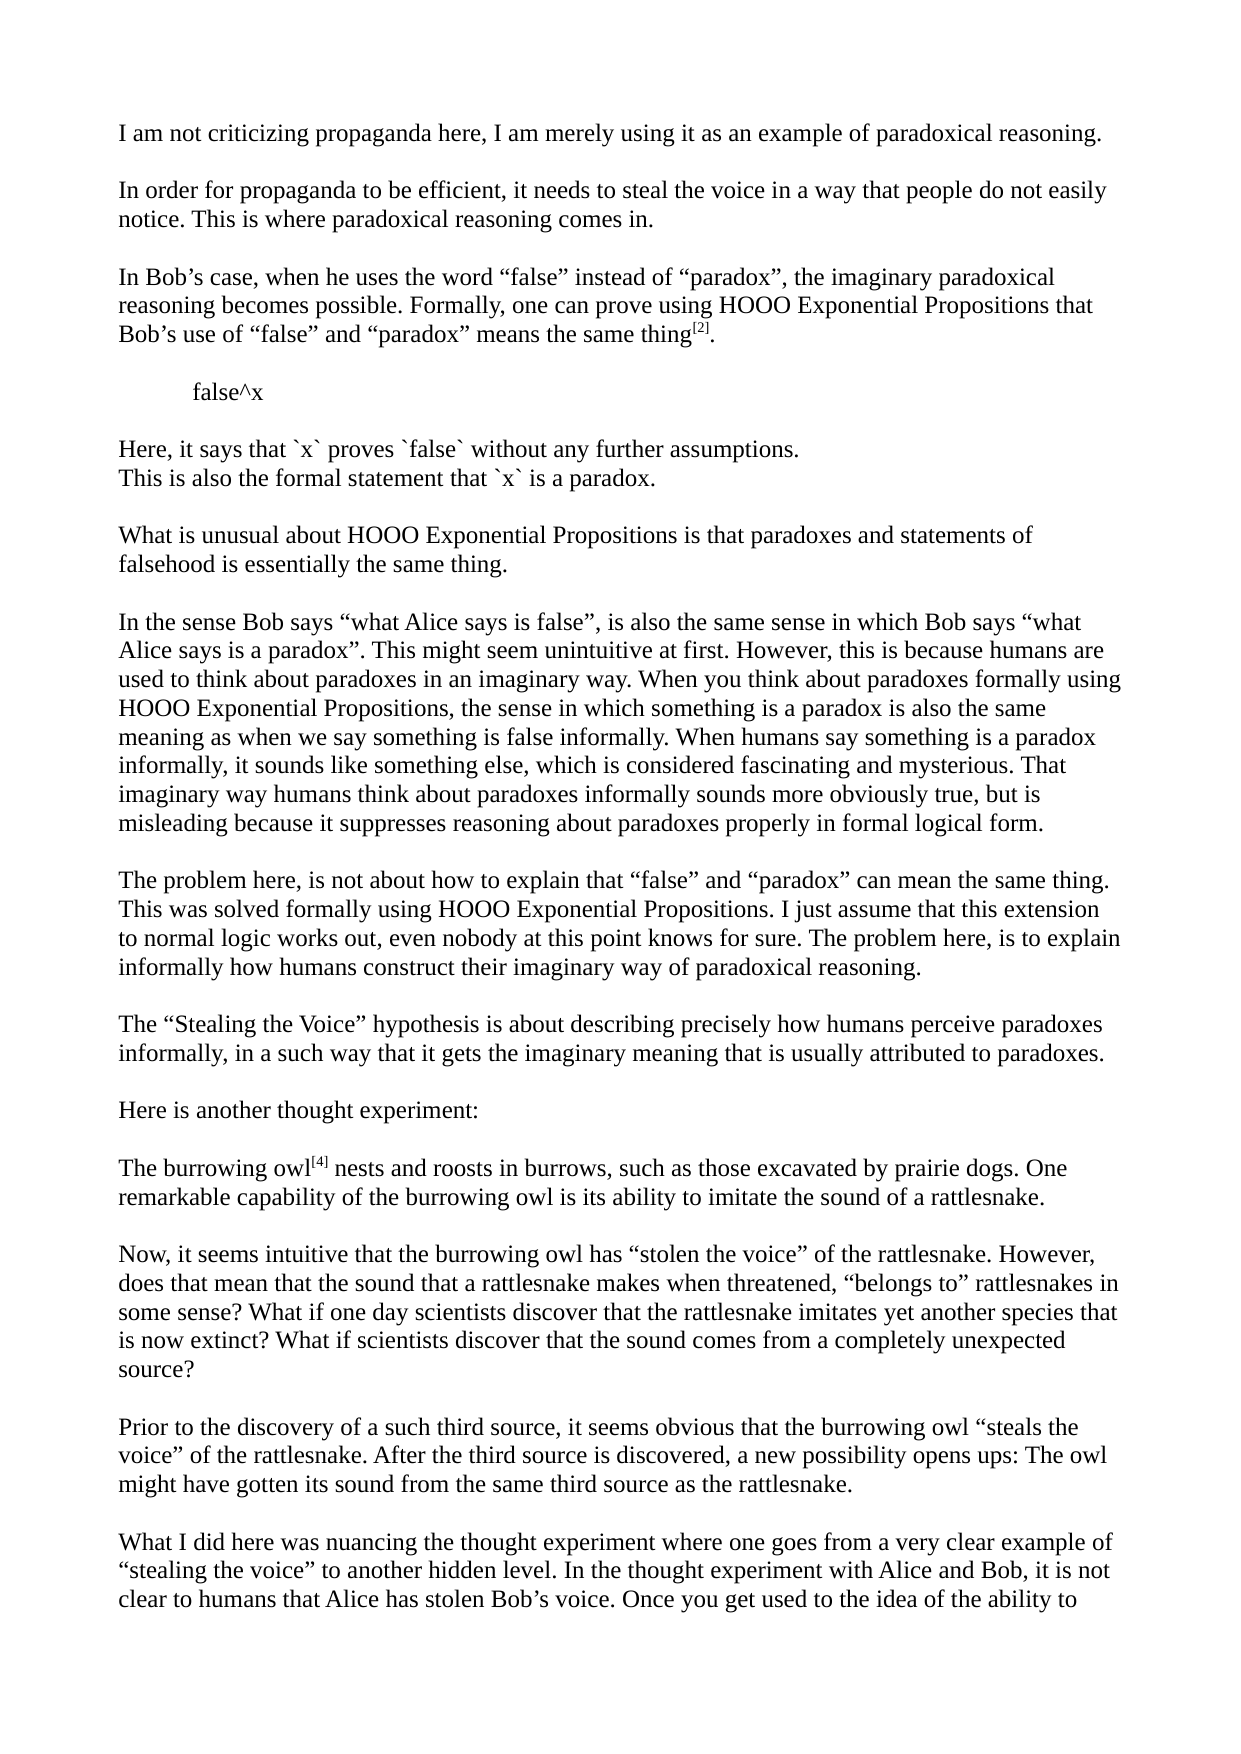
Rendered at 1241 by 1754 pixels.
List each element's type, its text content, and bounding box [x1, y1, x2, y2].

text In order for propaganda to be efficient, it needs to steal the voice in a way that people do not easily notice. This is where paradoxical reasoning comes in. [118, 176, 1122, 233]
text The problem here, is not about how to explain that “false” and “paradox” can mean the same thing. This was solved formally using HOOO Exponential Propositions. I just assume that this extension to normal logic works out, even nobody at this point knows for sure. The problem here, is to explain informally how humans construct their imaginary way of paradoxical reasoning. [118, 866, 1122, 981]
text What I did here was nuancing the thought experiment where one goes from a very clear example of “stealing the voice” to another hidden level. In the thought experiment with Alice and Bob, it is not clear to humans that Alice has stolen Bob’s voice. Once you get used to the idea of the ability to [118, 1527, 1122, 1613]
text In Bob’s case, when he uses the word “false” instead of “paradox”, the imaginary paradoxical reasoning becomes possible. Formally, one can prove using HOOO Exponential Propositions that Bob’s use of “false” and “paradox” means the same thing[2]. [118, 262, 1122, 348]
text false^x [118, 377, 1122, 406]
text This is also the formal statement that `x` is a paradox. [118, 463, 1122, 492]
text Here, it says that `x` proves `false` without any further assumptions. [118, 434, 1122, 463]
text What is unusual about HOOO Exponential Propositions is that paradoxes and statements of falsehood is essentially the same thing. [118, 521, 1122, 578]
text Prior to the discovery of a such third source, it seems obvious that the burrowing owl “steals the voice” of the rattlesnake. After the third source is discovered, a new possibility opens ups: The owl might have gotten its sound from the same third source as the rattlesnake. [118, 1412, 1122, 1498]
text Here is another thought experiment: [118, 1096, 1122, 1124]
text The burrowing owl[4] nests and roosts in burrows, such as those excavated by prairie dogs. One remarkable capability of the burrowing owl is its ability to imitate the sound of a rattlesnake. [118, 1153, 1122, 1211]
text The “Stealing the Voice” hypothesis is about describing precisely how humans perceive paradoxes informally, in a such way that it gets the imaginary meaning that is usually attributed to paradoxes. [118, 1009, 1122, 1067]
text I am not criticizing propaganda here, I am merely using it as an example of paradoxical reasoning. [118, 118, 1122, 147]
text In the sense Bob says “what Alice says is false”, is also the same sense in which Bob says “what Alice says is a paradox”. This might seem unintuitive at first. However, this is because humans are used to think about paradoxes in an imaginary way. When you think about paradoxes formally using HOOO Exponential Propositions, the sense in which something is a paradox is also the same meaning as when we say something is false informally. When humans say something is a paradox informally, it sounds like something else, which is considered fascinating and mysterious. That imaginary way humans think about paradoxes informally sounds more obviously true, but is misleading because it suppresses reasoning about paradoxes properly in formal logical form. [118, 607, 1122, 837]
text Now, it seems intuitive that the burrowing owl has “stolen the voice” of the rattlesnake. However, does that mean that the sound that a rattlesnake makes when threatened, “belongs to” rattlesnakes in some sense? What if one day scientists discover that the rattlesnake imitates yet another species that is now extinct? What if scientists discover that the sound comes from a completely unexpected source? [118, 1239, 1122, 1383]
